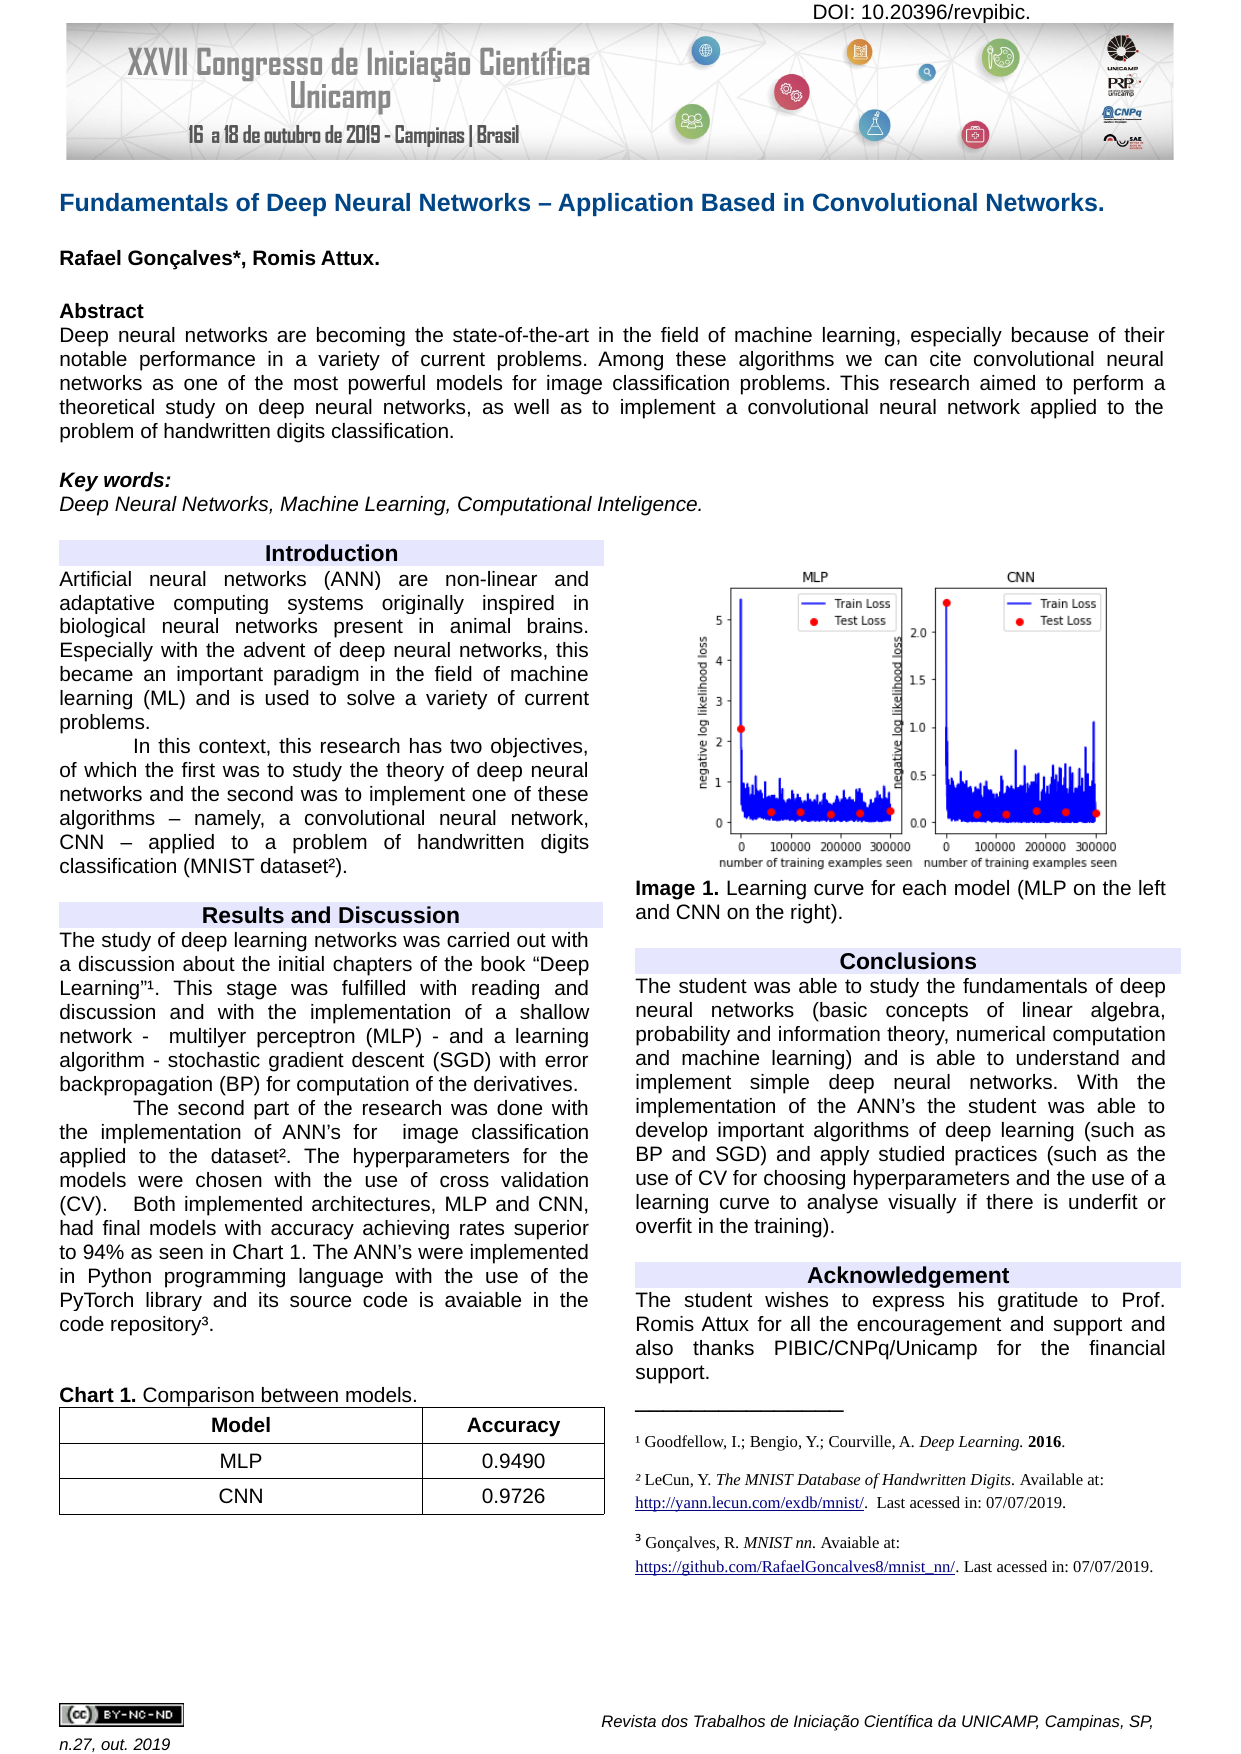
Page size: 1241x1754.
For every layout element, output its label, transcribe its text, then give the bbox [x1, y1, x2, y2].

text ² LeCun, Y. The MNIST Database of Handwritten Digits. Available at: http://yann.lecun.com/exdb/mnist/. Last acessed in: 07/07/2019. [635, 1470, 1166, 1512]
text The student was able to study the fundamentals of deep neural networks (basic concepts of linear algebra, probability and information theory, numerical computation and machine learning) and is able to understand and implement simple deep neural networks. With the implementation of the ANN’s the student was able to develop important algorithms of deep learning (such as BP and SGD) and apply studied practices (such as the use of CV for choosing hyperparameters and the use of a learning curve to analyse visually if there is underfit or overfit in the training). [635, 974, 1166, 1238]
table_cell 0.9490 [423, 1444, 604, 1478]
text Deep neural networks are becoming the state-of-the-art in the field of machine learning, especially because of their notable performance in a variety of current problems. Among these algorithms we can cite convolutional neural networks as one of the most powerful models for image classification problems. This research aimed to perform a theoretical study on deep neural networks, as well as to implement a convolutional neural network applied to the problem of handwritten digits classification. [59, 323, 1166, 443]
text Abstract [59, 298, 1166, 323]
text Rafael Gonçalves*, Romis Attux. [59, 246, 1166, 269]
title DOI: 10.20396/revpibic. [812, 0, 1107, 23]
text Deep Neural Networks, Machine Learning, Computational Inteligence. [59, 492, 1166, 516]
text Conclusions [635, 948, 1181, 974]
text _______________ [635, 1384, 1166, 1413]
text Fundamentals of Deep Neural Networks – Application Based in Convolutional Networks. [59, 188, 1166, 217]
text Key words: [59, 468, 1166, 492]
table_header Accuracy [423, 1408, 604, 1443]
text Image 1. Learning curve for each model (MLP on the left and CNN on the right). [635, 564, 1166, 924]
text In this context, this research has two objectives, of which the first was to study the theory of deep neural networks and the second was to implement one of these algorithms – namely, a convolutional neural network, CNN – applied to a problem of handwritten digits classification (MNIST dataset²). [59, 734, 589, 878]
picture [59, 1703, 184, 1727]
table_cell MLP [60, 1444, 422, 1478]
text Results and Discussion [59, 902, 603, 928]
table_cell CNN [60, 1479, 422, 1514]
text Introduction [59, 540, 604, 566]
text The student wishes to express his gratitude to Prof. Romis Attux for all the encouragement and support and also thanks PIBIC/CNPq/Unicamp for the financial support. [635, 1288, 1166, 1384]
text Acknowledgement [635, 1262, 1181, 1288]
picture [66, 23, 1174, 160]
text The second part of the research was done with the implementation of ANN’s for image classification applied to the dataset². The hyperparameters for the models were chosen with the use of cross validation (CV). Both implemented architectures, MLP and CNN, had final models with accuracy achieving rates superior to 94% as seen in Chart 1. The ANN’s were implemented in Python programming language with the use of the PyTorch library and its source code is avaiable in the code repository³. [59, 1096, 589, 1335]
table_header Model [60, 1408, 422, 1443]
text Artificial neural networks (ANN) are non-linear and adaptative computing systems originally inspired in biological neural networks present in animal brains. Especially with the advent of deep neural networks, this became an important paradigm in the field of machine learning (ML) and is used to solve a variety of current problems. [59, 566, 589, 734]
picture [691, 563, 1125, 876]
table_cell 0.9726 [423, 1479, 604, 1514]
text ³ Gonçalves, R. MNIST nn. Avaiable at: https://github.com/RafaelGoncalves8/mnist_nn/. Last acessed in: 07/07/2019. [635, 1531, 1166, 1576]
